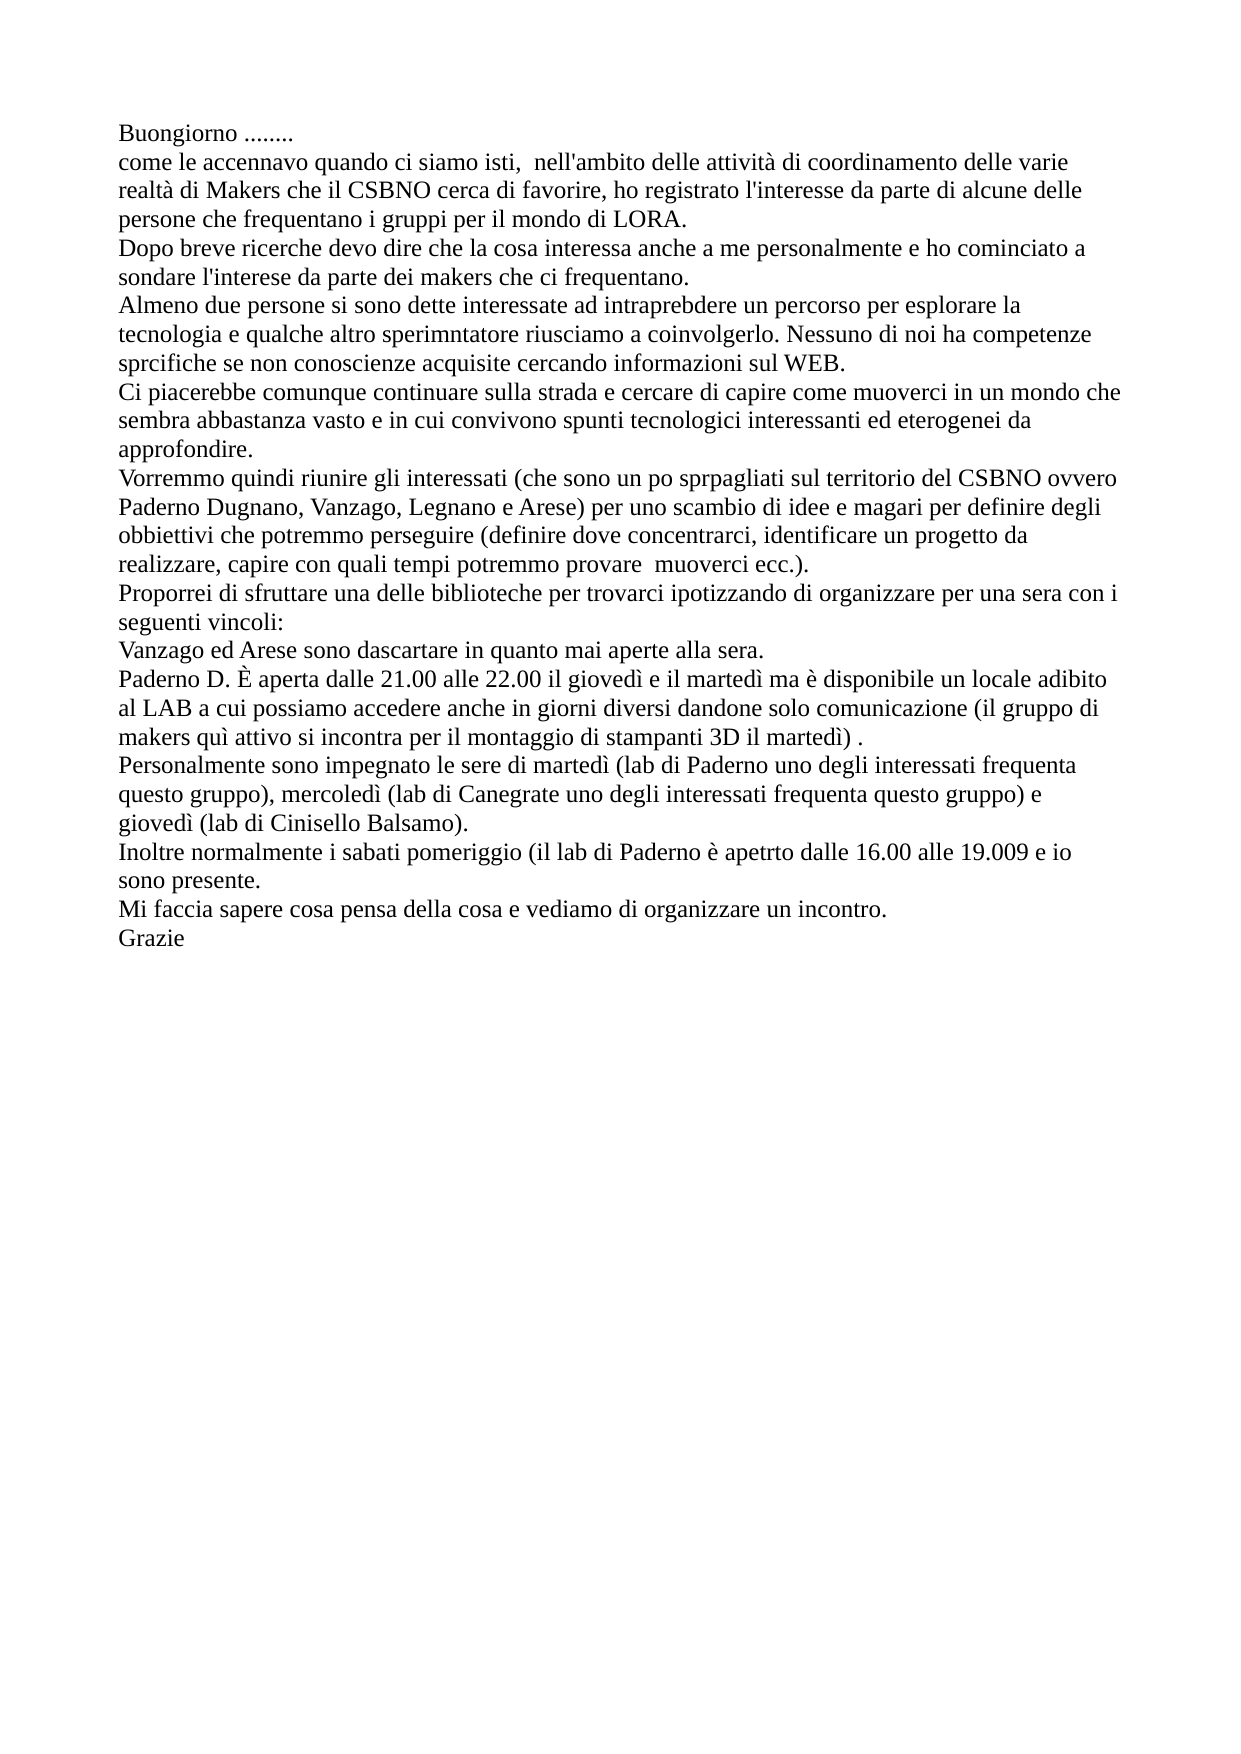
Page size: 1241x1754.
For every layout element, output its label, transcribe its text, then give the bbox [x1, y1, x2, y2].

text Vanzago ed Arese sono dascartare in quanto mai aperte alla sera. [118, 636, 1122, 664]
text Buongiorno ........ [118, 118, 1122, 147]
text Dopo breve ricerche devo dire che la cosa interessa anche a me personalmente e ho cominciato a sondare l'interese da parte dei makers che ci frequentano. [118, 233, 1122, 291]
text Almeno due persone si sono dette interessate ad intraprebdere un percorso per esplorare la tecnologia e qualche altro sperimntatore riusciamo a coinvolgerlo. Nessuno di noi ha competenze sprcifiche se non conoscienze acquisite cercando informazioni sul WEB. [118, 291, 1122, 377]
text Proporrei di sfruttare una delle biblioteche per trovarci ipotizzando di organizzare per una sera con i seguenti vincoli: [118, 578, 1122, 636]
text Ci piacerebbe comunque continuare sulla strada e cercare di capire come muoverci in un mondo che sembra abbastanza vasto e in cui convivono spunti tecnologici interessanti ed eterogenei da approfondire. [118, 377, 1122, 463]
text Grazie [118, 923, 1122, 952]
text Paderno D. È aperta dalle 21.00 alle 22.00 il giovedì e il martedì ma è disponibile un locale adibito al LAB a cui possiamo accedere anche in giorni diversi dandone solo comunicazione (il gruppo di makers quì attivo si incontra per il montaggio di stampanti 3D il martedì) . [118, 664, 1122, 751]
text Personalmente sono impegnato le sere di martedì (lab di Paderno uno degli interessati frequenta questo gruppo), mercoledì (lab di Canegrate uno degli interessati frequenta questo gruppo) e giovedì (lab di Cinisello Balsamo). [118, 751, 1122, 837]
text Vorremmo quindi riunire gli interessati (che sono un po sprpagliati sul territorio del CSBNO ovvero Paderno Dugnano, Vanzago, Legnano e Arese) per uno scambio di idee e magari per definire degli obbiettivi che potremmo perseguire (definire dove concentrarci, identificare un progetto da realizzare, capire con quali tempi potremmo provare muoverci ecc.). [118, 463, 1122, 578]
text come le accennavo quando ci siamo isti, nell'ambito delle attività di coordinamento delle varie realtà di Makers che il CSBNO cerca di favorire, ho registrato l'interesse da parte di alcune delle persone che frequentano i gruppi per il mondo di LORA. [118, 147, 1122, 233]
text Inoltre normalmente i sabati pomeriggio (il lab di Paderno è apetrto dalle 16.00 alle 19.009 e io sono presente. [118, 837, 1122, 894]
text Mi faccia sapere cosa pensa della cosa e vediamo di organizzare un incontro. [118, 894, 1122, 923]
